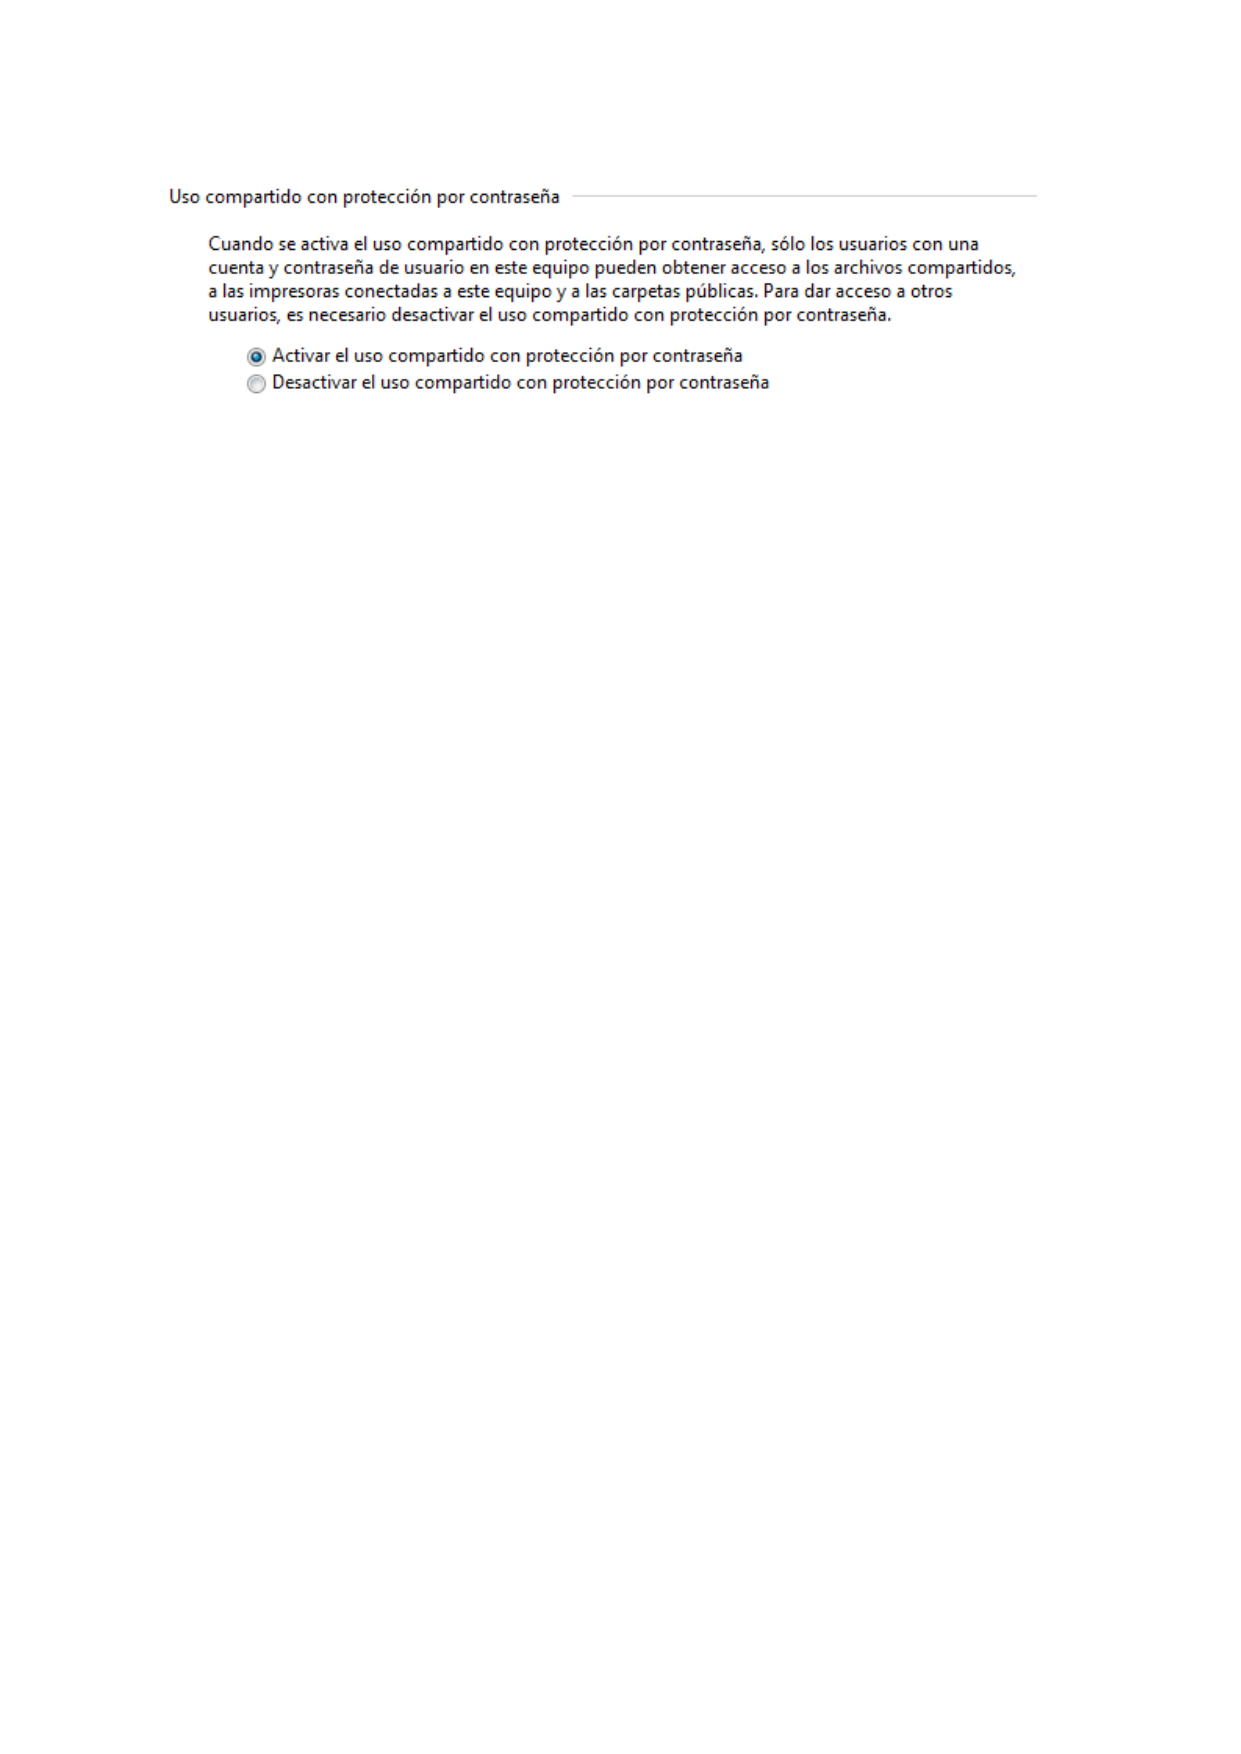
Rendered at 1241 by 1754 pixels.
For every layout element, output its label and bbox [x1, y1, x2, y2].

picture [152, 176, 1070, 403]
